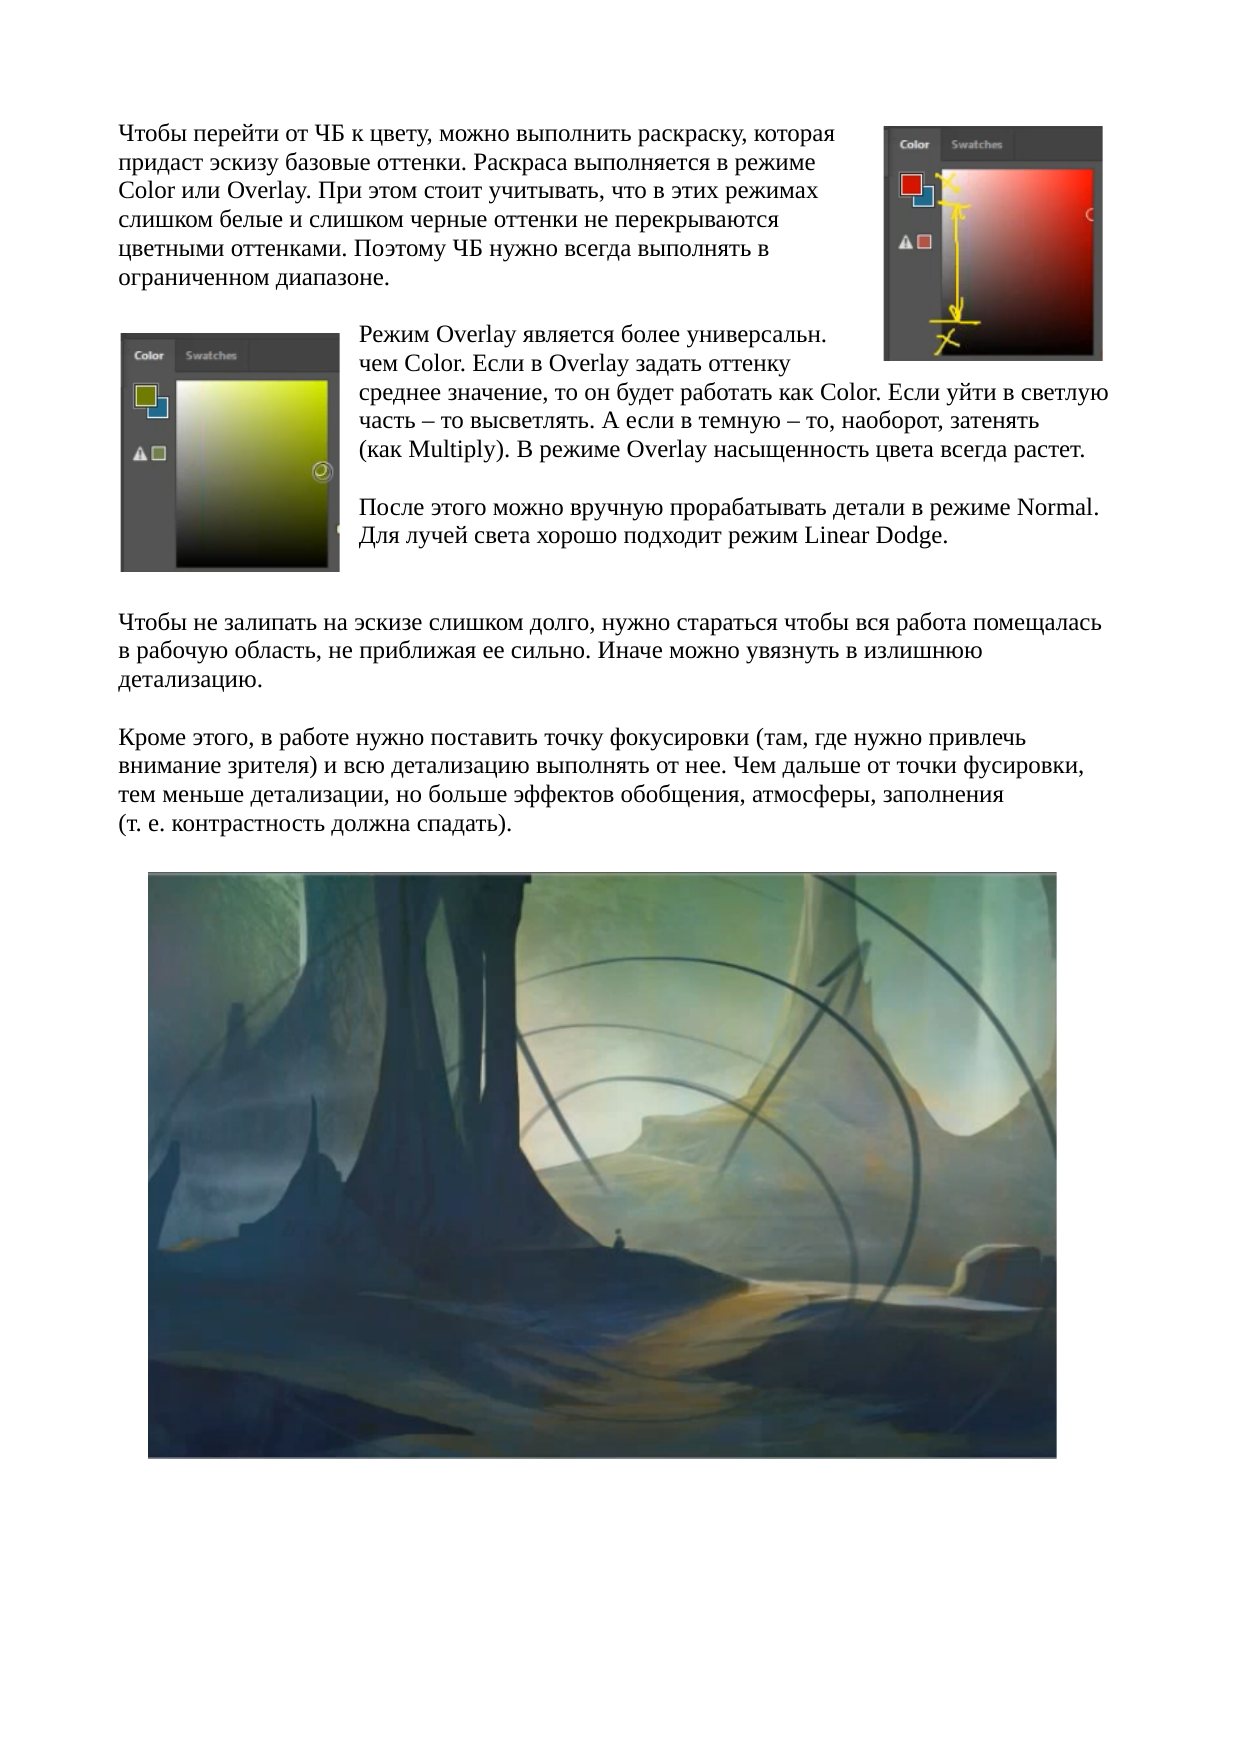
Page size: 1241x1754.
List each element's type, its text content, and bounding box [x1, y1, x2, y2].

text чем Color. Если в Overlay задать оттенку [340, 348, 1122, 377]
text Чтобы не залипать на эскизе слишком долго, нужно стараться чтобы вся работа помещалась [118, 607, 1122, 636]
text часть – то высветлять. А если в темную – то, наоборот, затенять [340, 406, 1122, 434]
picture [120, 333, 340, 572]
text Color или Overlay. При этом стоит учитывать, что в этих режимах слишком белые и слишком черные оттенки не перекрываются цветными оттенками. Поэтому ЧБ нужно всегда выполнять в ограниченном диапазоне. [118, 176, 883, 291]
text среднее значение, то он будет работать как Color. Если уйти в светлую [340, 377, 1122, 406]
text в рабочую область, не приближая ее сильно. Иначе можно увязнуть в излишнюю детализацию. [118, 636, 1122, 693]
text Чтобы перейти от ЧБ к цвету, можно выполнить раскраску, которая придаст эскизу базовые оттенки. Раскраса выполняется в режиме [118, 118, 1122, 176]
picture [883, 126, 1103, 361]
text (т. е. контрастность должна спадать). [118, 808, 1122, 837]
text После этого можно вручную прорабатывать детали в режиме Normal. [340, 492, 1122, 521]
text Кроме этого, в работе нужно поставить точку фокусировки (там, где нужно привлечь внимание зрителя) и всю детализацию выполнять от нее. Чем дальше от точки фусировки, [118, 722, 1122, 779]
text (как Multiply). В режиме Overlay насыщенность цвета всегда растет. [340, 434, 1122, 463]
text тем меньше детализации, но больше эффектов обобщения, атмосферы, заполнения [118, 779, 1122, 808]
picture [148, 872, 1057, 1459]
text Для лучей света хорошо подходит режим Linear Dodge. [340, 521, 1122, 549]
text Режим Overlay является более универсальн. [118, 319, 883, 348]
